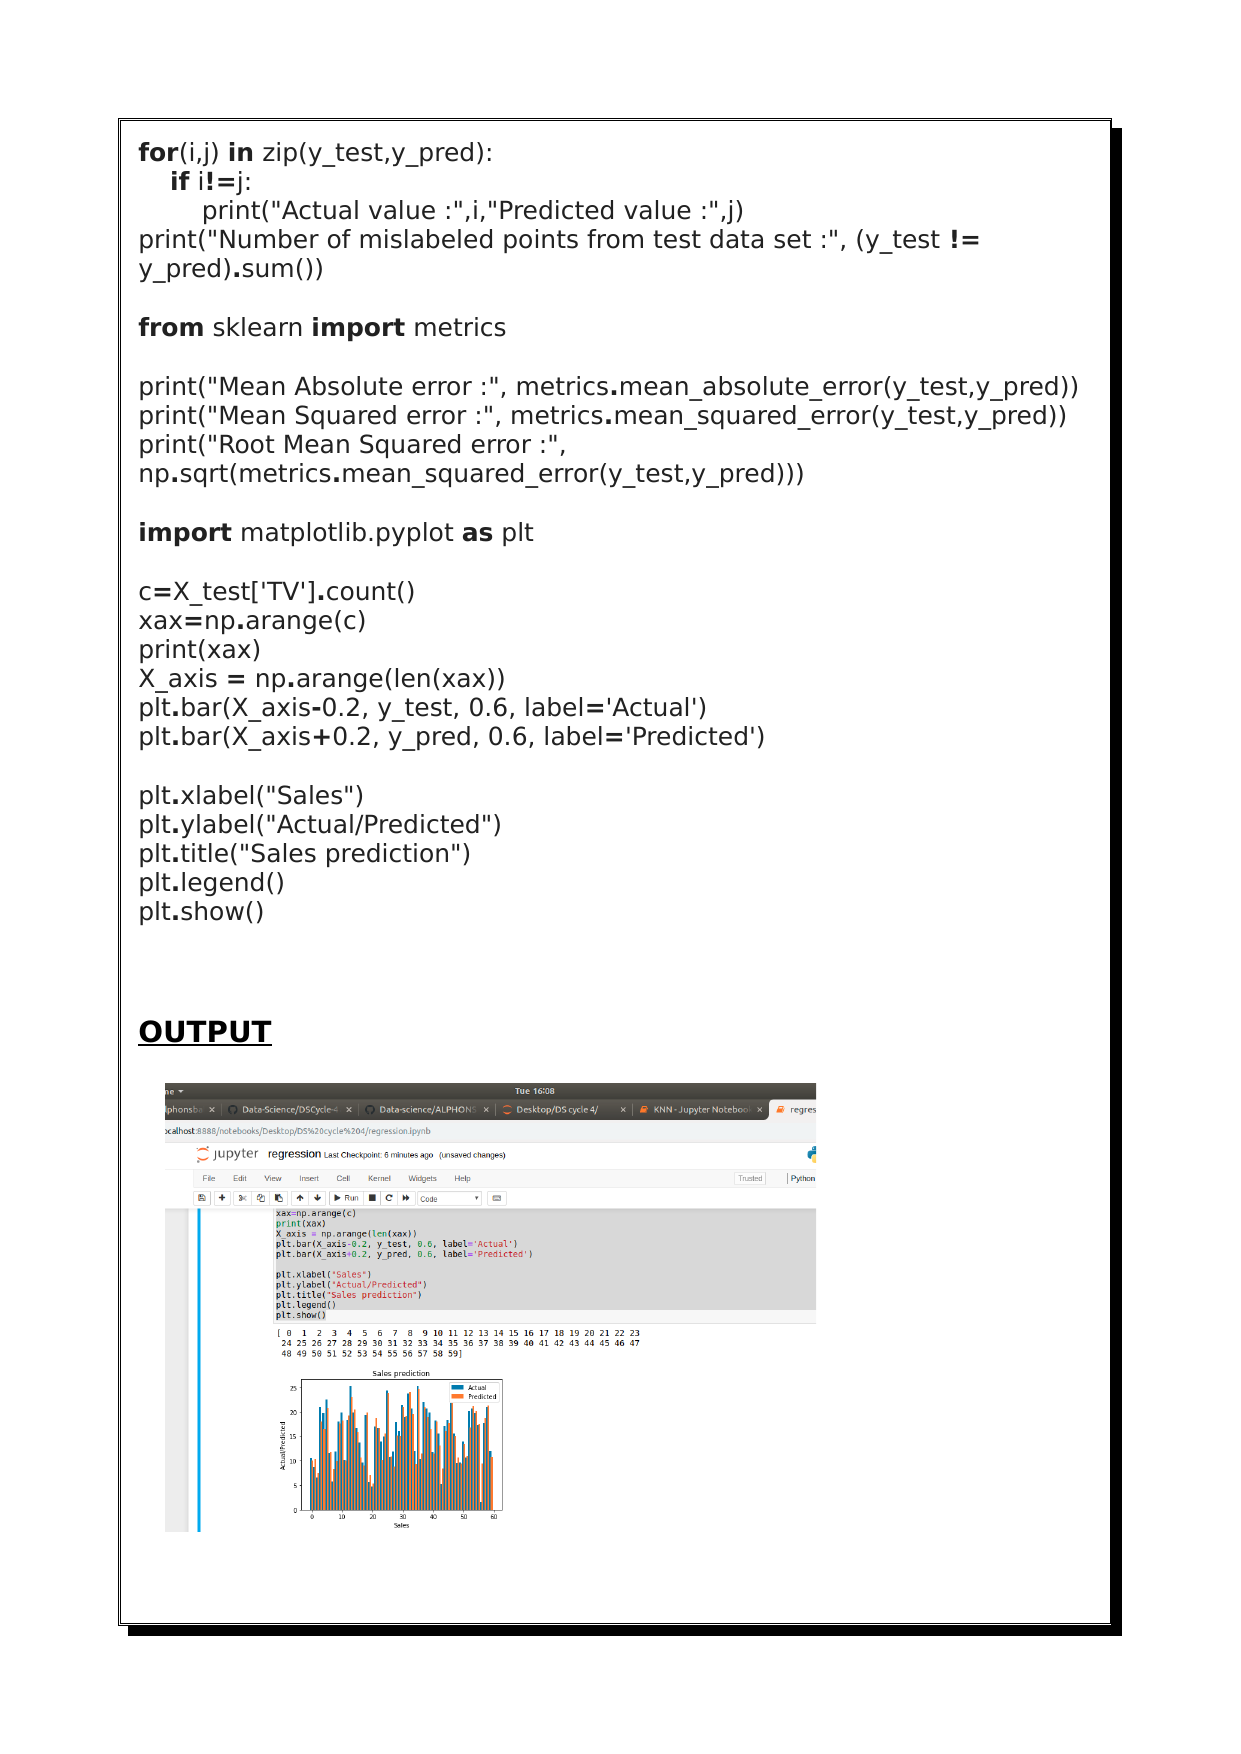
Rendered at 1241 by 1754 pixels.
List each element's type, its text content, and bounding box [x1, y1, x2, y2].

text print("Mean Squared error :", metrics.mean_squared_error(y_test,y_pred)) [138, 401, 1092, 430]
text plt.show() [138, 898, 1092, 927]
text print("Number of mislabeled points from test data set :", (y_test != y_pred).sum()) [138, 226, 1092, 284]
text print("Actual value :",i,"Predicted value :",j) [138, 196, 1092, 226]
text print("Mean Absolute error :", metrics.mean_absolute_error(y_test,y_pred)) [138, 372, 1092, 401]
text print(xax) [138, 635, 1092, 664]
text xax=np.arange(c) [138, 606, 1092, 635]
text plt.title("Sales prediction") [138, 839, 1092, 868]
text c=X_test['TV'].count() [138, 577, 1092, 606]
text if i!=j: [138, 167, 1092, 196]
text import matplotlib.pyplot as plt [138, 518, 1092, 547]
text OUTPUT [138, 1015, 1092, 1049]
text plt.xlabel("Sales") [138, 781, 1092, 810]
text plt.bar(X_axis+0.2, y_pred, 0.6, label='Predicted') [138, 723, 1092, 752]
text X_axis = np.arange(len(xax)) [138, 664, 1092, 693]
text plt.legend() [138, 868, 1092, 898]
text plt.bar(X_axis-0.2, y_test, 0.6, label='Actual') [138, 693, 1092, 723]
text print("Root Mean Squared error :", np.sqrt(metrics.mean_squared_error(y_test,y_pred))) [138, 430, 1092, 489]
text plt.ylabel("Actual/Predicted") [138, 810, 1092, 839]
text for(i,j) in zip(y_test,y_pred): [138, 138, 1092, 167]
text from sklearn import metrics [138, 313, 1092, 342]
